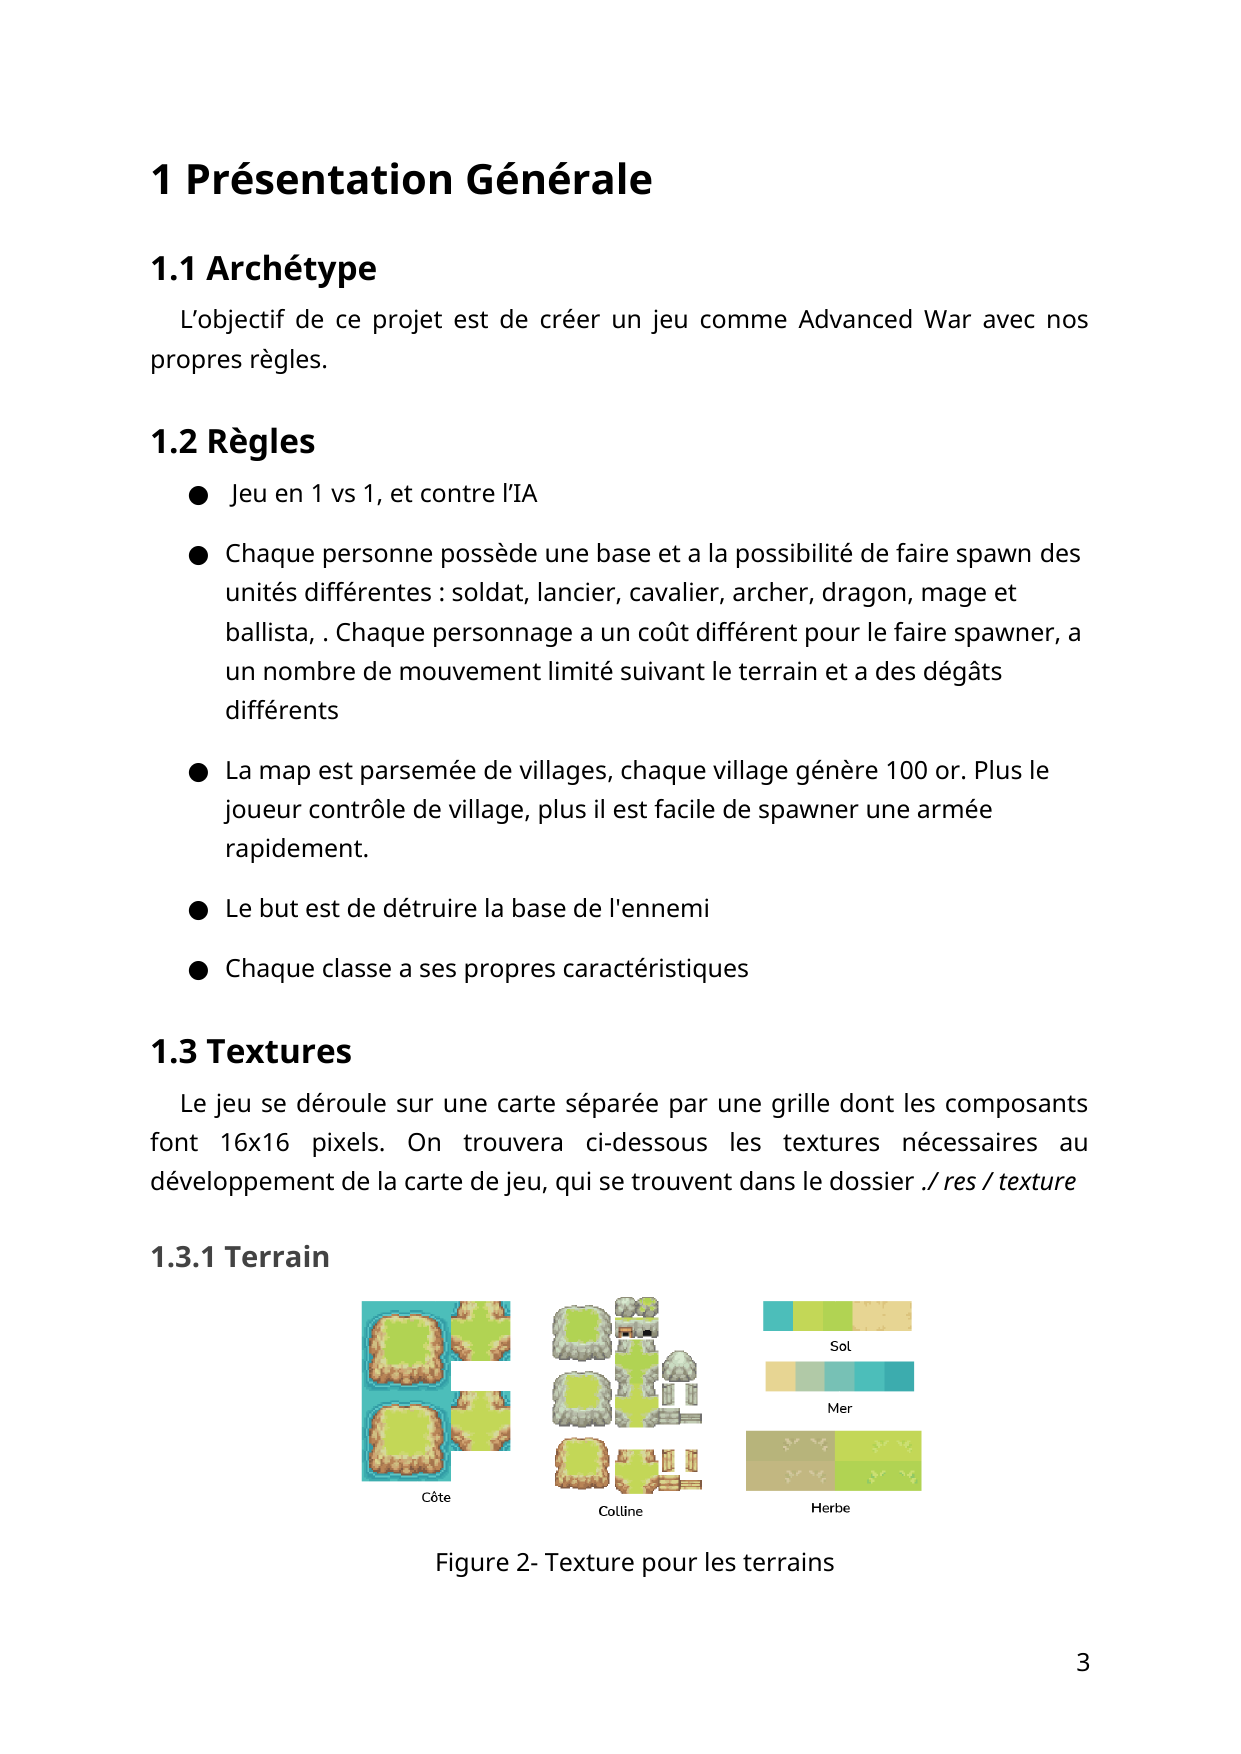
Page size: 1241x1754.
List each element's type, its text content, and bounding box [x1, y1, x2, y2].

list Jeu en 1 vs 1, et contre l’IA [187, 476, 1090, 510]
list Chaque personne possède une base et a la possibilité de faire spawn des unités différentes : soldat, lancier, cavalier, archer, dragon, mage et ballista, . Chaque personnage a un coût différent pour le faire spawner, a un nombre de mouvement limité suivant le terrain et a des dégâts différents [187, 536, 1090, 727]
picture [338, 1284, 932, 1519]
text Figure 2- Texture pour les terrains [150, 1545, 1090, 1579]
list La map est parsemée de villages, chaque village génère 100 or. Plus le joueur contrôle de village, plus il est facile de spawner une armée rapidement. [187, 753, 1090, 865]
list Le but est de détruire la base de l'ennemi [187, 891, 1090, 925]
subtitle 1.3 Textures [150, 1028, 1090, 1073]
list Chaque classe a ses propres caractéristiques [187, 951, 1090, 985]
subtitle 1.2 Règles [150, 418, 1090, 463]
text Le jeu se déroule sur une carte séparée par une grille dont les composants font 16x16 pixels. On trouvera ci-dessous les textures nécessaires au développement de la carte de jeu, qui se trouvent dans le dossier ./ res / texture [150, 1086, 1090, 1198]
subtitle 1.1 Archétype [150, 244, 1090, 290]
text L’objectif de ce projet est de créer un jeu comme Advanced War avec nos propres règles. [150, 302, 1090, 375]
subtitle 1 Présentation Générale [150, 150, 1090, 207]
subtitle 1.3.1 Terrain [150, 1236, 1090, 1276]
